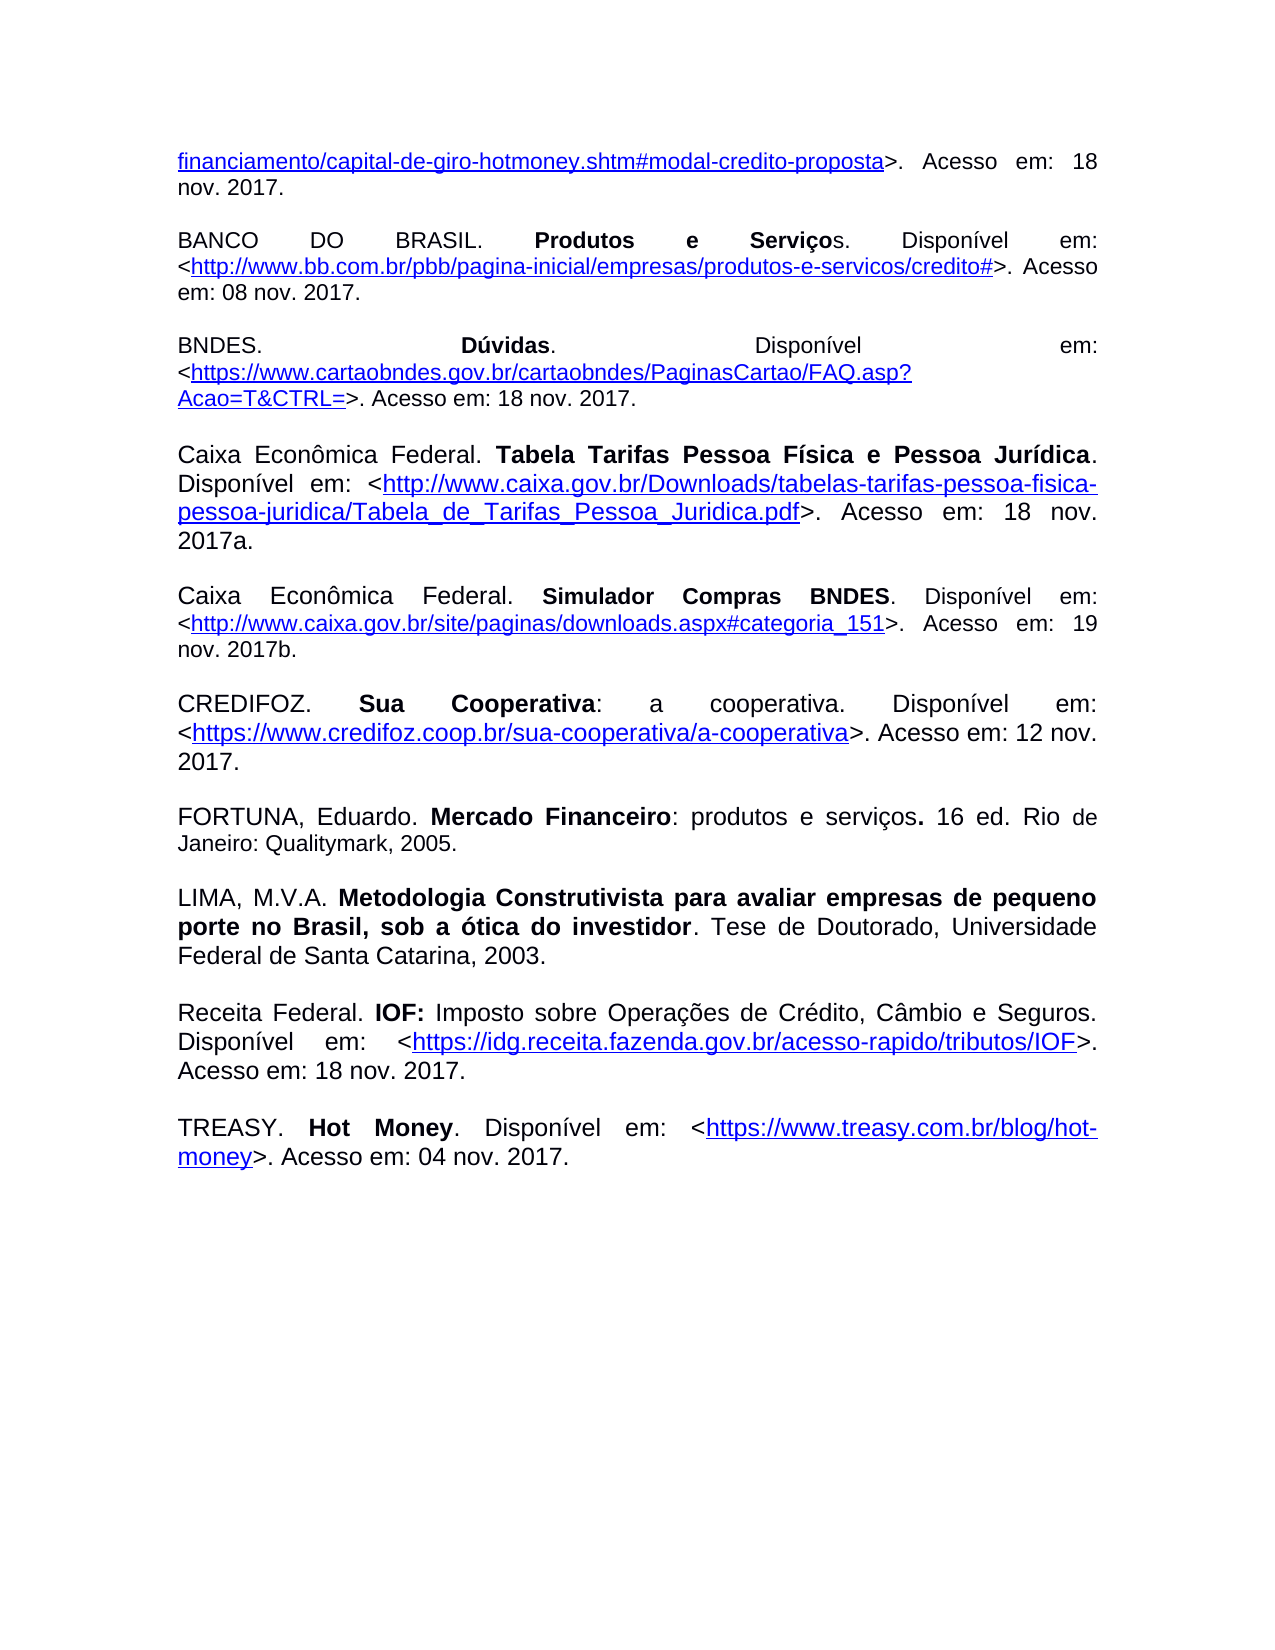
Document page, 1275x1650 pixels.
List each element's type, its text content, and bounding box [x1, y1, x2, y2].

text FORTUNA, Eduardo. Mercado Financeiro: produtos e serviços. 16 ed. Rio de Janeiro: Qualitymark, 2005. [177, 802, 1098, 857]
text financiamento/capital-de-giro-hotmoney.shtm#modal-credito-proposta>. Acesso em: 18 nov. 2017. [177, 148, 1098, 200]
text BNDES. Dúvidas. Disponível em: <https://www.cartaobndes.gov.br/cartaobndes/PaginasCartao/FAQ.asp?Acao=T&CTRL=>. Acesso em: 18 nov. 2017. [177, 332, 1098, 411]
text TREASY. Hot Money. Disponível em: <https://www.treasy.com.br/blog/hot-money>. Acesso em: 04 nov. 2017. [177, 1113, 1098, 1171]
text Receita Federal. IOF: Imposto sobre Operações de Crédito, Câmbio e Seguros. Disponível em: <https://idg.receita.fazenda.gov.br/acesso-rapido/tributos/IOF>. Acesso em: 18 nov. 2017. [177, 998, 1098, 1084]
text Caixa Econômica Federal. Simulador Compras BNDES. Disponível em: <http://www.caixa.gov.br/site/paginas/downloads.aspx#categoria_151>. Acesso em: 19 nov. 2017b. [177, 581, 1098, 663]
text CREDIFOZ. Sua Cooperativa: a cooperativa. Disponível em: <https://www.credifoz.coop.br/sua-cooperativa/a-cooperativa>. Acesso em: 12 nov. 2017. [177, 689, 1098, 775]
text LIMA, M.V.A. Metodologia Construtivista para avaliar empresas de pequeno porte no Brasil, sob a ótica do investidor. Tese de Doutorado, Universidade Federal de Santa Catarina, 2003. [177, 883, 1098, 969]
text Caixa Econômica Federal. Tabela Tarifas Pessoa Física e Pessoa Jurídica. Disponível em: <http://www.caixa.gov.br/Downloads/tabelas-tarifas-pessoa-fisica-pessoa-juridica/Tabela_de_Tarifas_Pessoa_Juridica.pdf>. Acesso em: 18 nov. 2017a. [177, 440, 1098, 555]
text BANCO DO BRASIL. Produtos e Serviços. Disponível em: <http://www.bb.com.br/pbb/pagina-inicial/empresas/produtos-e-servicos/credito#>. Acesso em: 08 nov. 2017. [177, 227, 1098, 306]
